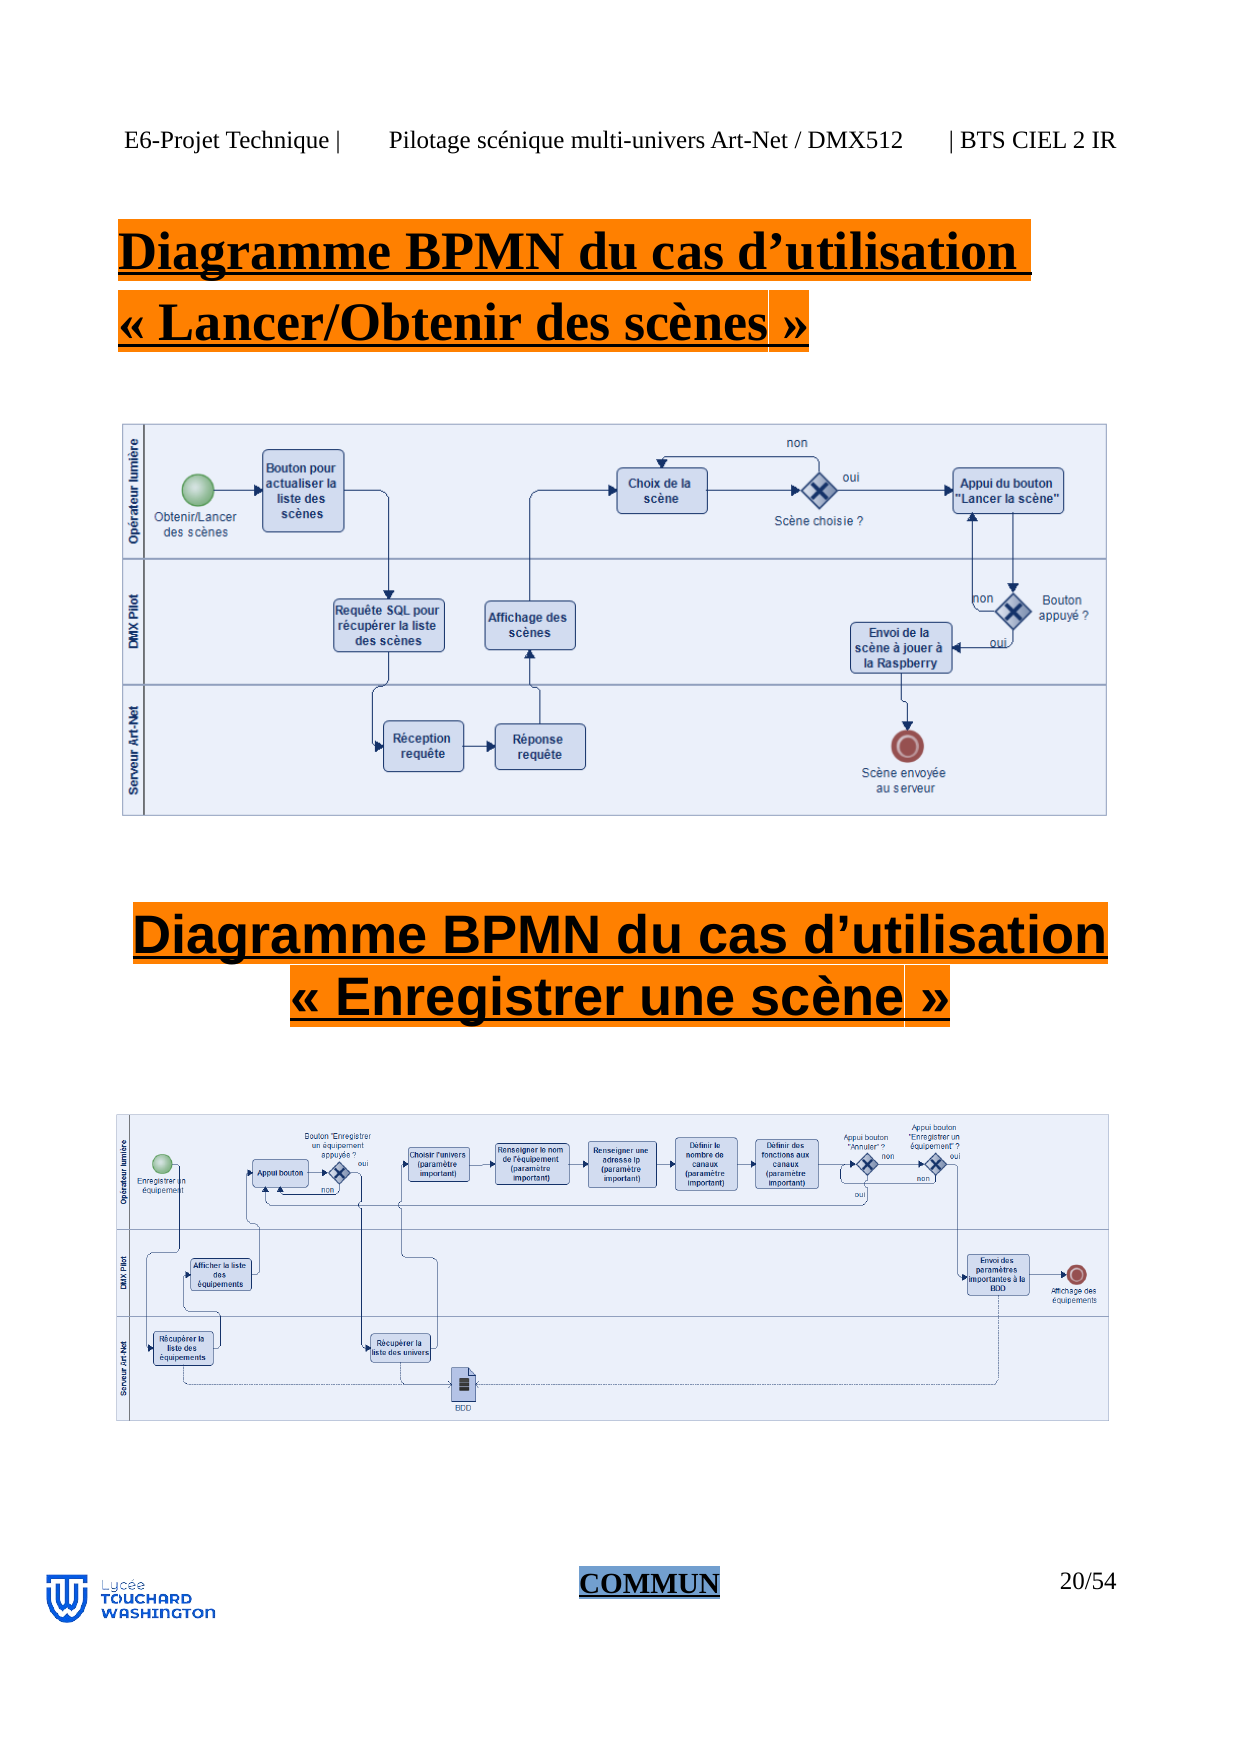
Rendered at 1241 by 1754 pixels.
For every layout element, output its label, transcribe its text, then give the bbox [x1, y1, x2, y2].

subtitle Diagramme BPMN du cas d’utilisation « Enregistrer une scène » [118, 902, 1122, 1027]
picture [119, 1560, 256, 1606]
picture [110, 1059, 1115, 1427]
picture [6, 1537, 256, 1661]
picture [112, 378, 1117, 826]
text Diagramme BPMN du cas d’utilisation « Lancer/Obtenir des scènes » [118, 219, 1122, 352]
